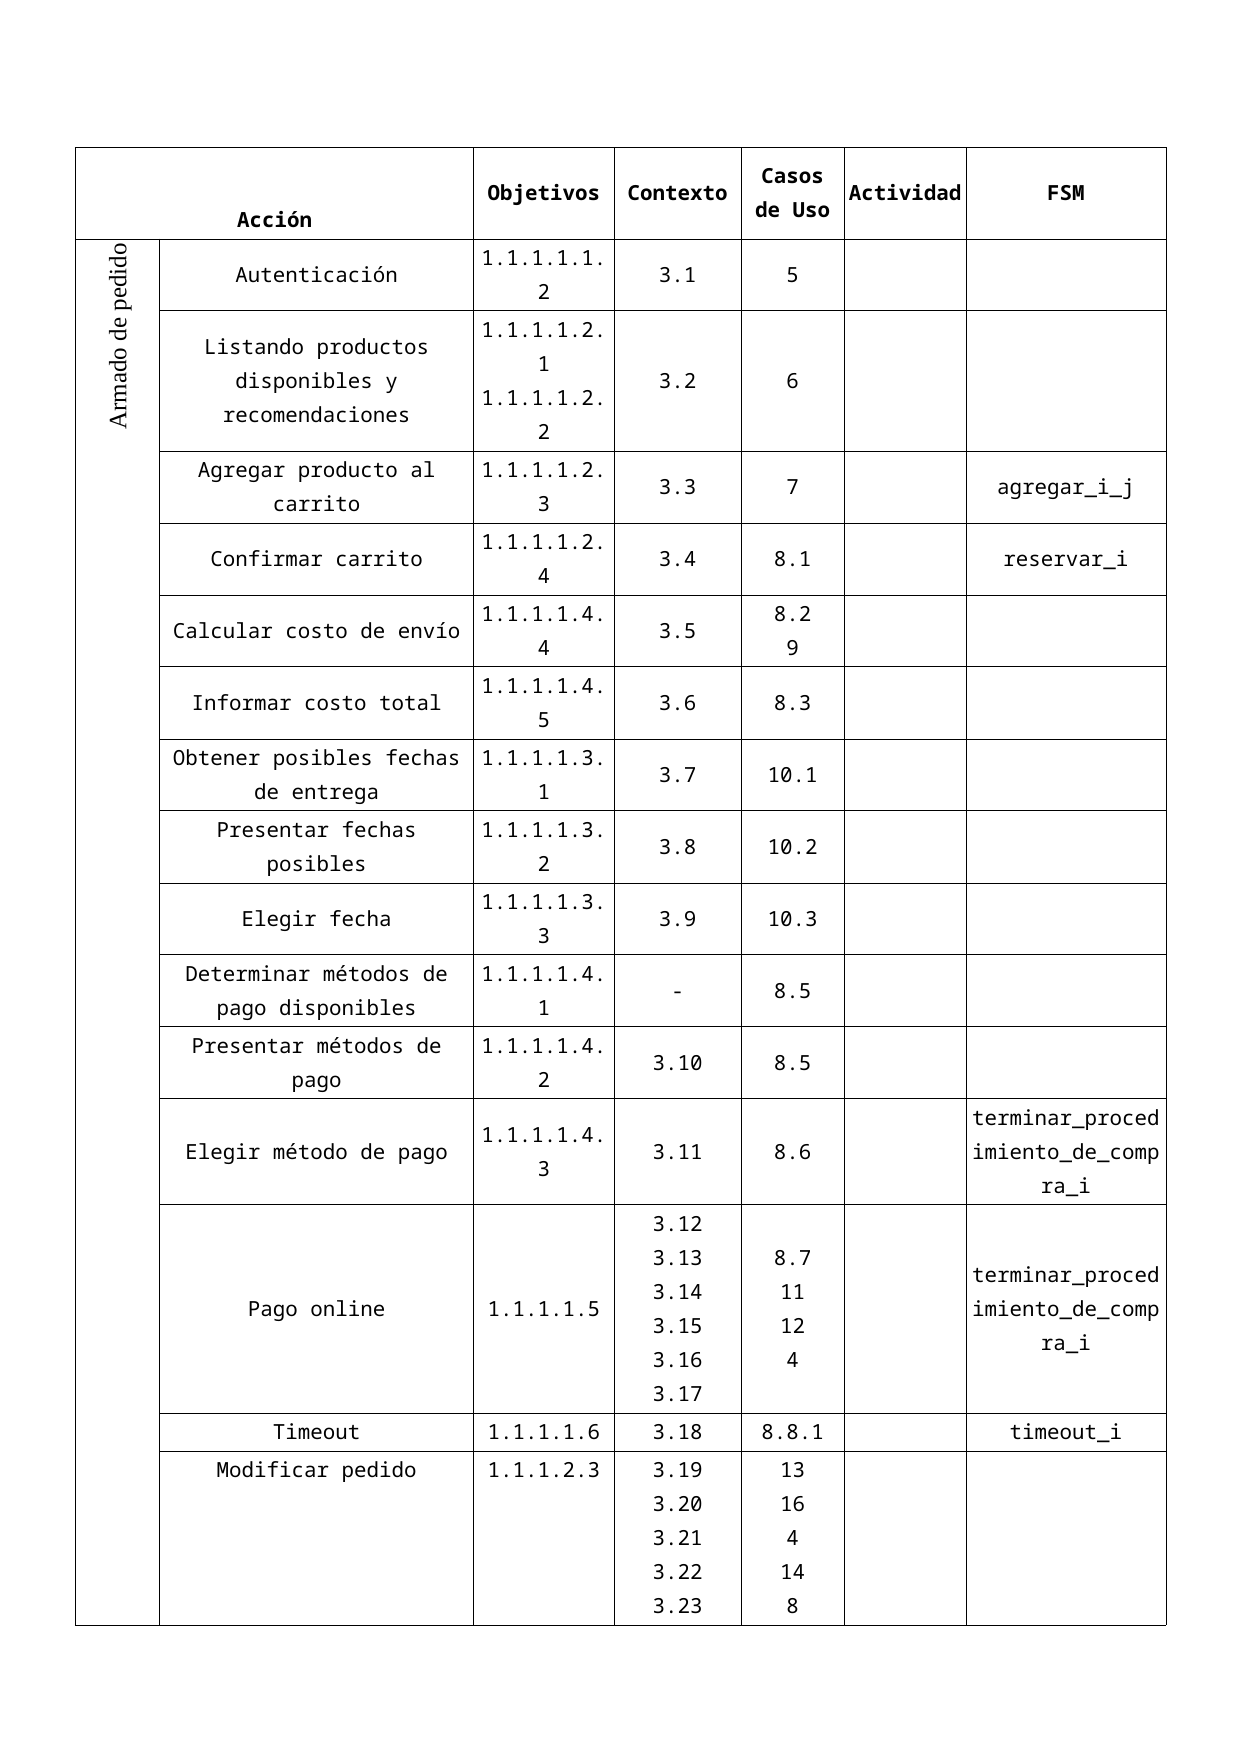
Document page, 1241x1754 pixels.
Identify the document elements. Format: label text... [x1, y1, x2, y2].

table_cell 8.7 11 12 4 [742, 1205, 844, 1413]
table_cell [845, 452, 966, 522]
table_cell 3.7 [615, 740, 741, 810]
table_cell 3.5 [615, 596, 741, 666]
table_cell timeout_i [967, 1414, 1166, 1451]
table_cell [845, 884, 966, 954]
table_cell 1.1.1.2.3 [474, 1452, 614, 1625]
table_cell 10.3 [742, 884, 844, 954]
table_cell 8.3 [742, 667, 844, 738]
table_cell 1.1.1.1.2.3 [474, 452, 614, 522]
table_cell [845, 1452, 966, 1625]
table_cell [967, 1452, 1166, 1625]
table_cell [967, 667, 1166, 738]
table_cell reservar_i [967, 524, 1166, 594]
table_header Objetivos [474, 148, 614, 238]
table_cell Informar costo total [160, 667, 473, 738]
table_cell [845, 596, 966, 666]
table_cell 10.1 [742, 740, 844, 810]
table_header Casos de Uso [742, 148, 844, 238]
table_cell Elegir método de pago [160, 1099, 473, 1204]
table_cell 1.1.1.1.3.2 [474, 811, 614, 882]
table_cell Presentar fechas posibles [160, 811, 473, 882]
table_cell 8.6 [742, 1099, 844, 1204]
table_cell Determinar métodos de pago disponibles [160, 955, 473, 1026]
table_cell 3.10 [615, 1027, 741, 1098]
table_cell 1.1.1.1.1.2 [474, 240, 614, 310]
table_cell [845, 1099, 966, 1204]
table_cell 7 [742, 452, 844, 522]
table_header Contexto [615, 148, 741, 238]
table_cell 1.1.1.1.2.1 1.1.1.1.2.2 [474, 311, 614, 451]
table_cell Calcular costo de envío [160, 596, 473, 666]
table_cell [845, 311, 966, 451]
table_cell 3.11 [615, 1099, 741, 1204]
table_header Actividad [845, 148, 966, 238]
table_header FSM [967, 148, 1166, 238]
table_cell 1.1.1.1.4.4 [474, 596, 614, 666]
table_cell Obtener posibles fechas de entrega [160, 740, 473, 810]
table_cell [845, 811, 966, 882]
table_cell 3.6 [615, 667, 741, 738]
table_cell [845, 667, 966, 738]
table_cell Agregar producto al carrito [160, 452, 473, 522]
table_cell 3.9 [615, 884, 741, 954]
table_cell Presentar métodos de pago [160, 1027, 473, 1098]
table_cell Autenticación [160, 240, 473, 310]
table_cell [845, 740, 966, 810]
table_cell Elegir fecha [160, 884, 473, 954]
table_cell 1.1.1.1.4.3 [474, 1099, 614, 1204]
table_cell 1.1.1.1.6 [474, 1414, 614, 1451]
table_cell terminar_procedimiento_de_compra_i [967, 1099, 1166, 1204]
table_cell 3.12 3.13 3.14 3.15 3.16 3.17 [615, 1205, 741, 1413]
table_cell Timeout [160, 1414, 473, 1451]
table_cell [967, 240, 1166, 310]
table_cell Modificar pedido [160, 1452, 473, 1625]
table_cell [845, 240, 966, 310]
table_cell 1.1.1.1.5 [474, 1205, 614, 1413]
table_cell 1.1.1.1.2.4 [474, 524, 614, 594]
table_cell terminar_procedimiento_de_compra_i [967, 1205, 1166, 1413]
table_cell 8.2 9 [742, 596, 844, 666]
table_cell Armado de pedido [76, 240, 159, 1625]
table_cell 1.1.1.1.3.1 [474, 740, 614, 810]
table_cell Listando productos disponibles y recomendaciones [160, 311, 473, 451]
table_header Acción [76, 148, 473, 238]
table_cell 3.1 [615, 240, 741, 310]
table_cell 3.4 [615, 524, 741, 594]
table_cell Pago online [160, 1205, 473, 1413]
table_cell 8.5 [742, 1027, 844, 1098]
table_cell [845, 955, 966, 1026]
table_cell 1.1.1.1.4.2 [474, 1027, 614, 1098]
table_cell 3.18 [615, 1414, 741, 1451]
table_cell Confirmar carrito [160, 524, 473, 594]
table_cell [845, 524, 966, 594]
table_cell 3.8 [615, 811, 741, 882]
table_cell [967, 811, 1166, 882]
table_cell [967, 596, 1166, 666]
table_cell 10.2 [742, 811, 844, 882]
table_cell [845, 1205, 966, 1413]
table_cell 3.2 [615, 311, 741, 451]
table_cell 3.19 3.20 3.21 3.22 3.23 [615, 1452, 741, 1625]
table_cell 6 [742, 311, 844, 451]
table_cell 1.1.1.1.4.5 [474, 667, 614, 738]
table_cell 5 [742, 240, 844, 310]
table_cell [967, 955, 1166, 1026]
table_cell [967, 740, 1166, 810]
table_cell [967, 1027, 1166, 1098]
table_cell 8.1 [742, 524, 844, 594]
table_cell [845, 1027, 966, 1098]
table_cell 1.1.1.1.4.1 [474, 955, 614, 1026]
table_cell [967, 311, 1166, 451]
table_cell 13 16 4 14 8 [742, 1452, 844, 1625]
table_cell - [615, 955, 741, 1026]
table_cell 1.1.1.1.3.3 [474, 884, 614, 954]
table_cell 3.3 [615, 452, 741, 522]
table_cell [967, 884, 1166, 954]
table_cell 8.8.1 [742, 1414, 844, 1451]
table_cell [845, 1414, 966, 1451]
table_cell agregar_i_j [967, 452, 1166, 522]
table_cell 8.5 [742, 955, 844, 1026]
